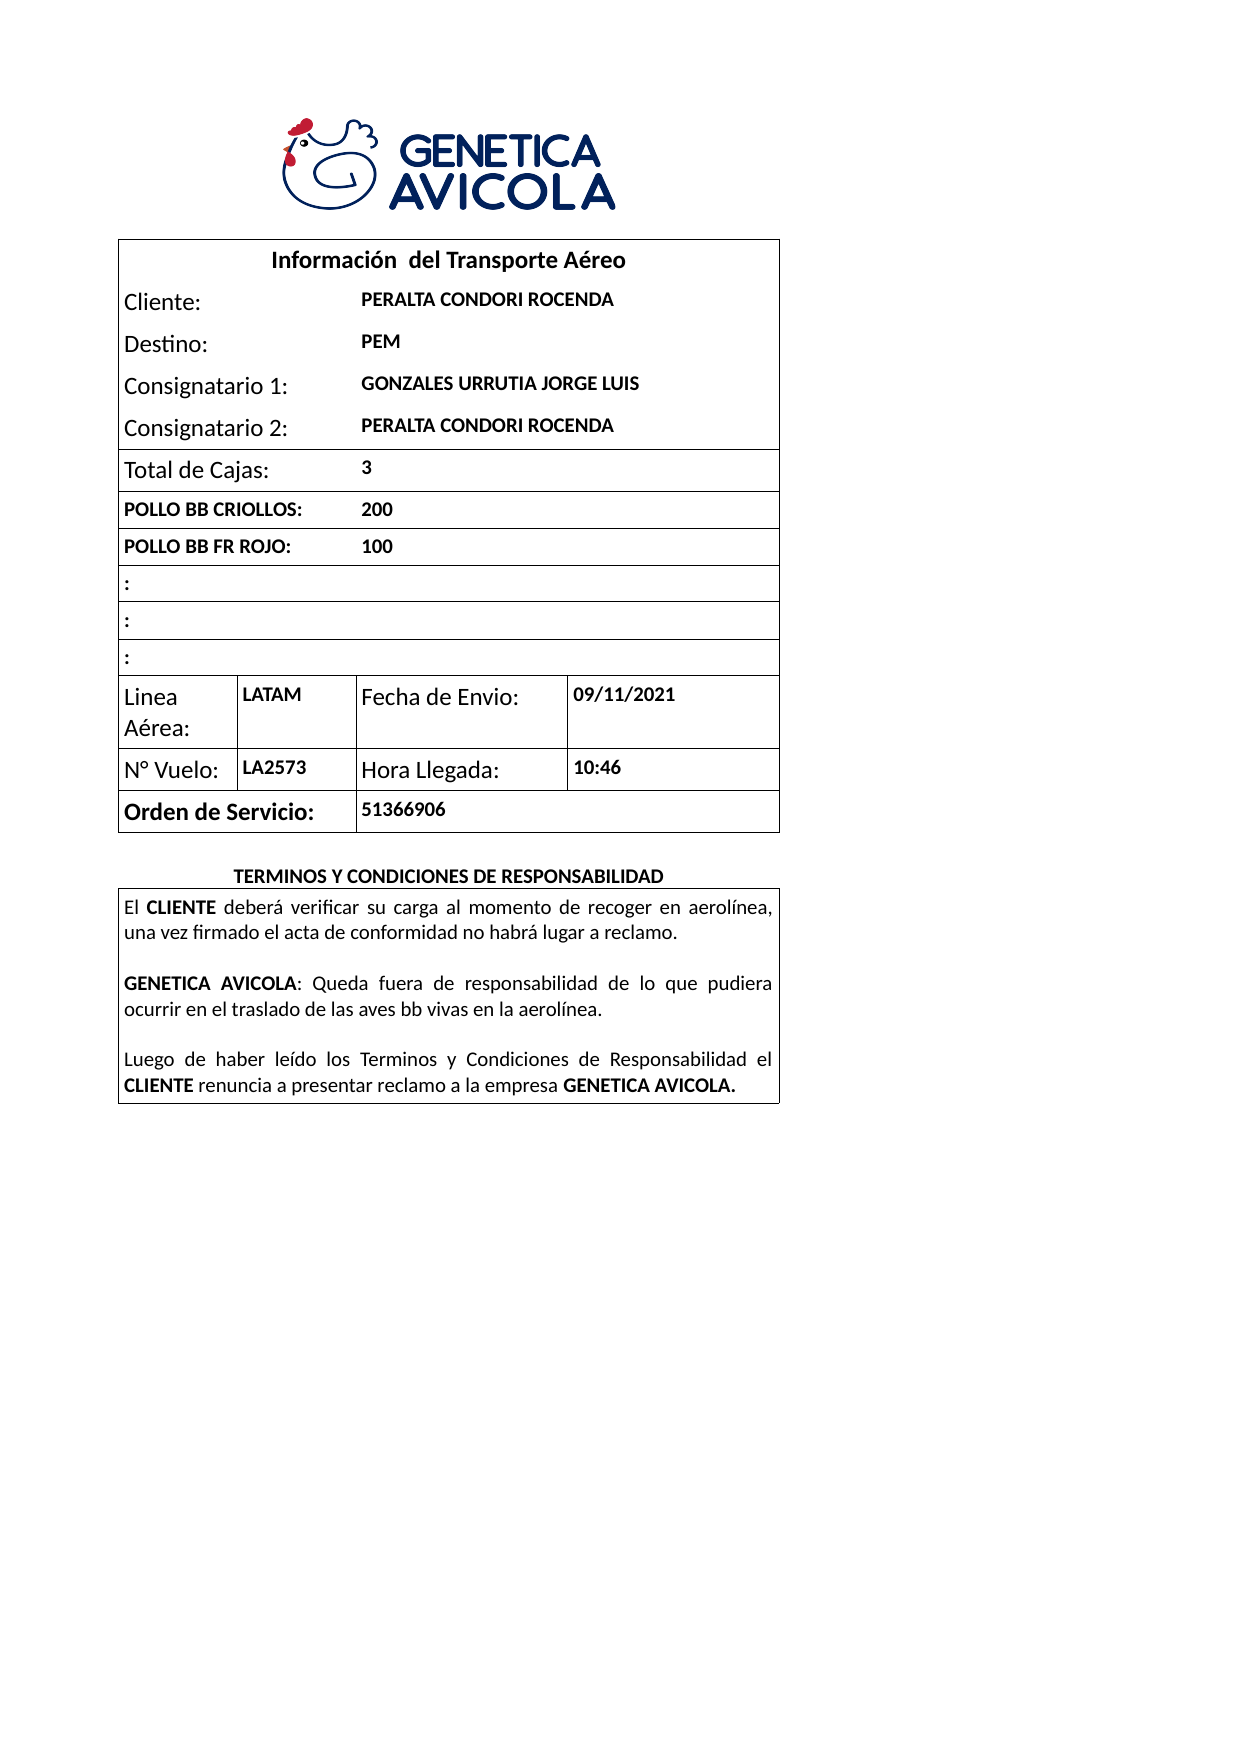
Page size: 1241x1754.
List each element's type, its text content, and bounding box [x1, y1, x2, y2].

table_cell TERMINOS Y CONDICIONES DE RESPONSABILIDAD [118, 833, 779, 888]
table_cell PEM [356, 323, 779, 364]
table_cell [356, 640, 779, 675]
table_header Información del Transporte Aéreo [119, 240, 779, 281]
table_cell 51366906 [357, 791, 779, 832]
table_cell LATAM [238, 676, 356, 748]
table_cell : [119, 566, 356, 601]
table_cell : [119, 602, 356, 638]
table_cell 100 [356, 529, 779, 564]
table_cell N° Vuelo: [119, 749, 237, 790]
table_cell 200 [356, 492, 779, 527]
table_cell : [119, 640, 356, 675]
table_cell PERALTA CONDORI ROCENDA [356, 281, 779, 322]
picture [282, 118, 616, 210]
table_cell 09/11/2021 [568, 676, 779, 748]
table_cell Fecha de Envio: [357, 676, 567, 748]
table_cell LA2573 [238, 749, 356, 790]
table_cell El CLIENTE deberá verificar su carga al momento de recoger en aerolínea, una vez firmado el acta de conformidad no habrá lugar a reclamo. GENETICA AVICOLA: Queda fuera de responsabilidad de lo que pudiera ocurrir en el traslado de las aves bb vivas en la aerolínea. Luego de haber leído los Terminos y Condiciones de Responsabilidad el CLIENTE renuncia a presentar reclamo a la empresa GENETICA AVICOLA. [119, 889, 779, 1103]
table_cell Consignatario 2: [119, 406, 356, 448]
table_cell Hora Llegada: [357, 749, 567, 790]
table_cell 3 [356, 450, 779, 491]
table_cell Linea Aérea: [119, 676, 237, 748]
table_cell POLLO BB CRIOLLOS: [119, 492, 356, 527]
table_cell PERALTA CONDORI ROCENDA [356, 406, 779, 448]
table_cell Total de Cajas: [119, 450, 356, 491]
table_cell Cliente: [119, 281, 356, 322]
table_cell 10:46 [568, 749, 779, 790]
table_cell Orden de Servicio: [119, 791, 356, 832]
table_cell [356, 602, 779, 638]
table_cell [356, 566, 779, 601]
table_cell GONZALES URRUTIA JORGE LUIS [356, 365, 779, 406]
table_cell POLLO BB FR ROJO: [119, 529, 356, 564]
table_cell Consignatario 1: [119, 365, 356, 406]
table_cell Destino: [119, 323, 356, 364]
